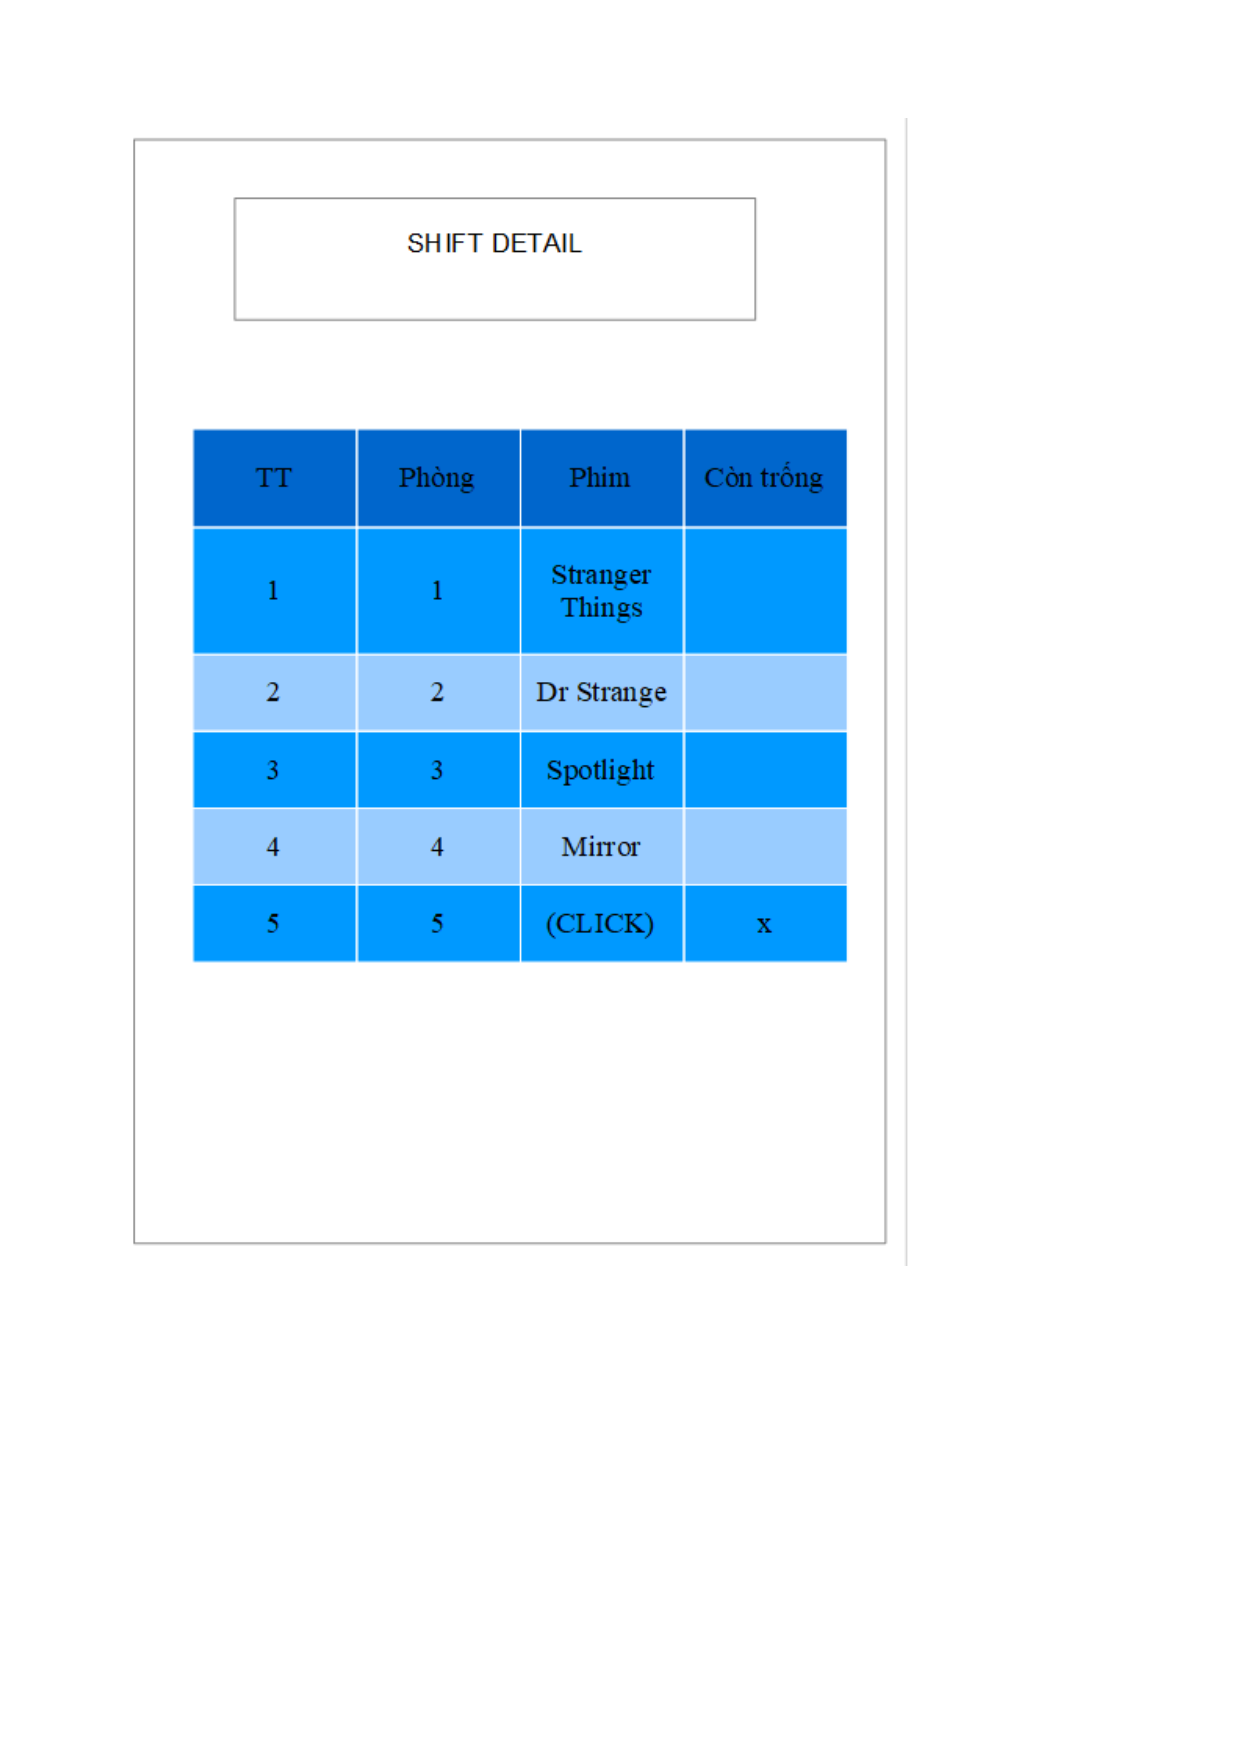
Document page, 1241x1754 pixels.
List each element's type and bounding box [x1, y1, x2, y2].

picture [118, 118, 908, 1266]
